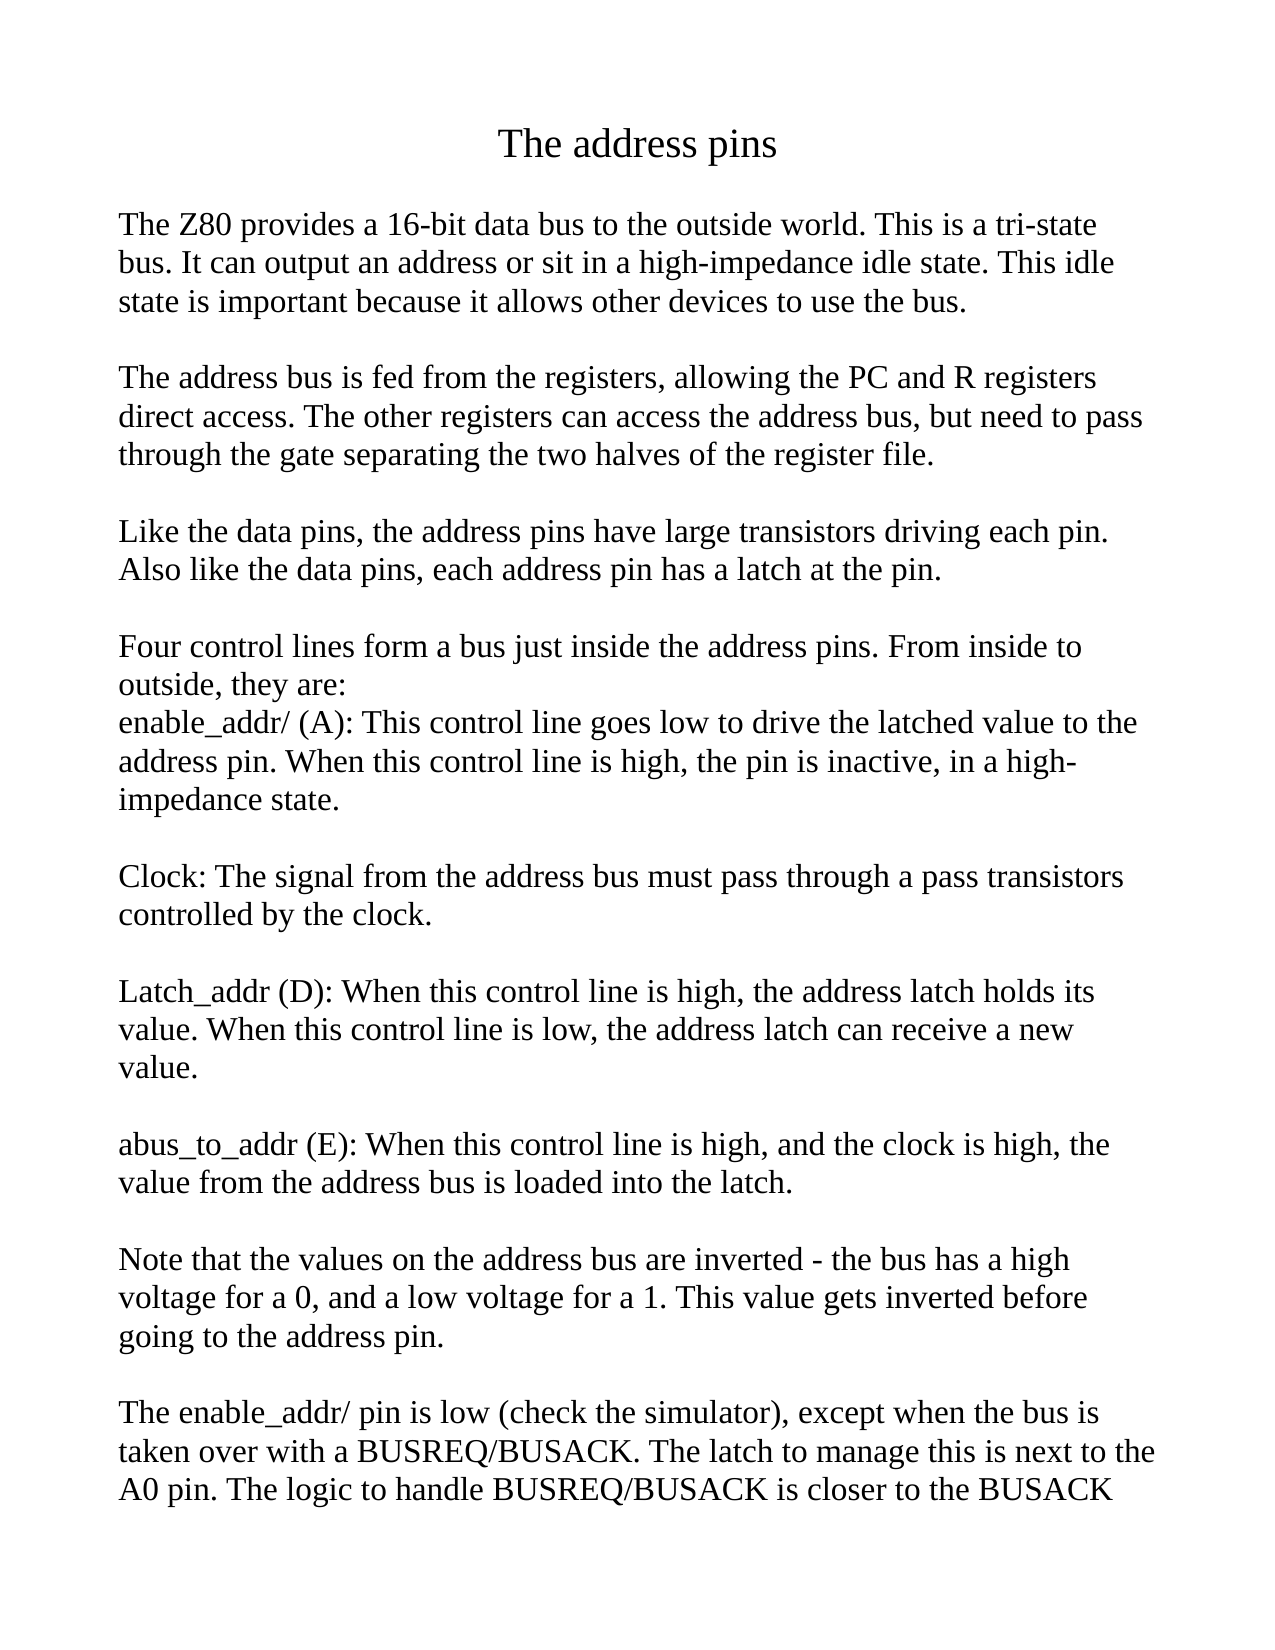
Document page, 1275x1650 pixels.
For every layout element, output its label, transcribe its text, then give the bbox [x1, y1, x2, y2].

text Note that the values on the address bus are inverted - the bus has a high voltage for a 0, and a low voltage for a 1. This value gets inverted before going to the address pin. [118, 1239, 1157, 1354]
text Four control lines form a bus just inside the address pins. From inside to outside, they are: [118, 626, 1157, 703]
text Clock: The signal from the address bus must pass through a pass transistors controlled by the clock. [118, 856, 1157, 933]
text The address bus is fed from the registers, allowing the PC and R registers direct access. The other registers can access the address bus, but need to pass through the gate separating the two halves of the register file. [118, 358, 1157, 473]
text Latch_addr (D): When this control line is high, the address latch holds its value. When this control line is low, the address latch can receive a new value. [118, 971, 1157, 1086]
text Like the data pins, the address pins have large transistors driving each pin. Also like the data pins, each address pin has a latch at the pin. [118, 511, 1157, 588]
text The address pins [118, 118, 1157, 166]
text enable_addr/ (A): This control line goes low to drive the latched value to the address pin. When this control line is high, the pin is inactive, in a high-impedance state. [118, 703, 1157, 818]
text The Z80 provides a 16-bit data bus to the outside world. This is a tri-state bus. It can output an address or sit in a high-impedance idle state. This idle state is important because it allows other devices to use the bus. [118, 204, 1157, 319]
text The enable_addr/ pin is low (check the simulator), except when the bus is taken over with a BUSREQ/BUSACK. The latch to manage this is next to the A0 pin. The logic to handle BUSREQ/BUSACK is closer to the BUSACK [118, 1393, 1157, 1508]
text abus_to_addr (E): When this control line is high, and the clock is high, the value from the address bus is loaded into the latch. [118, 1124, 1157, 1201]
